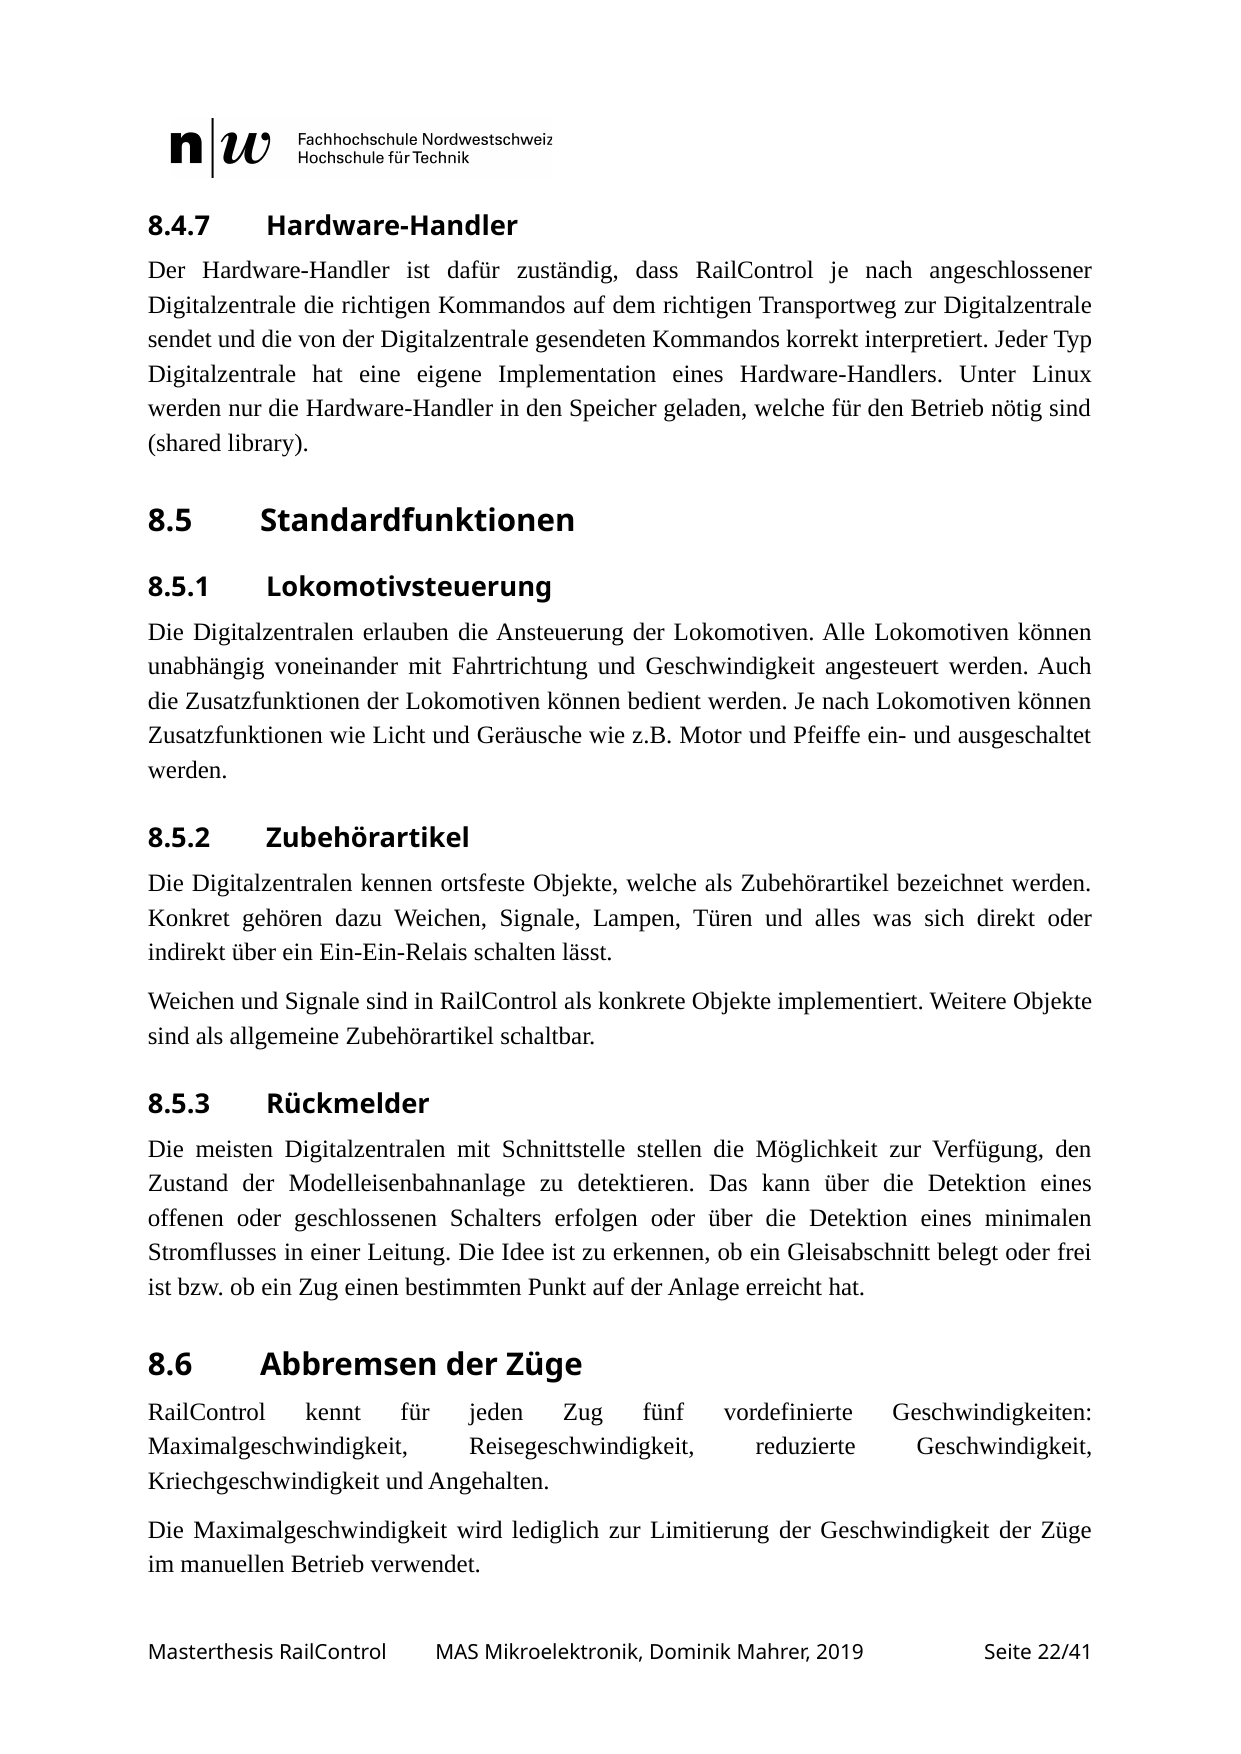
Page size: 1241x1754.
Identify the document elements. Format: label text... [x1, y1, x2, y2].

text Die Digitalzentralen kennen ortsfeste Objekte, welche als Zubehörartikel bezeichnet werden. Konkret gehören dazu Weichen, Signale, Lampen, Türen und alles was sich direkt oder indirekt über ein Ein-Ein-Relais schalten lässt. [148, 868, 1093, 966]
text Der Hardware-Handler ist dafür zuständig, dass RailControl je nach angeschlossener Digitalzentrale die richtigen Kommandos auf dem richtigen Transportweg zur Digitalzentrale sendet und die von der Digitalzentrale gesendeten Kommandos korrekt interpretiert. Jeder Typ Digitalzentrale hat eine eigene Implementation eines Hardware-Handlers. Unter Linux werden nur die Hardware-Handler in den Speicher geladen, welche für den Betrieb nötig sind (shared library). [148, 256, 1093, 457]
text Die Maximalgeschwindigkeit wird lediglich zur Limitierung der Geschwindigkeit der Züge im manuellen Betrieb verwendet. [148, 1515, 1093, 1578]
text RailControl kennt für jeden Zug fünf vordefinierte Geschwindigkeiten: Maximalgeschwindigkeit, Reisegeschwindigkeit, reduzierte Geschwindigkeit, Kriechgeschwindigkeit und Angehalten. [148, 1397, 1093, 1494]
subtitle Standardfunktionen [148, 498, 1093, 540]
subtitle Hardware-Handler [148, 206, 1093, 243]
text Weichen und Signale sind in RailControl als konkrete Objekte implementiert. Weitere Objekte sind als allgemeine Zubehörartikel schaltbar. [148, 986, 1093, 1049]
subtitle Zubehörartikel [148, 818, 1093, 856]
subtitle Lokomotivsteuerung [148, 567, 1093, 604]
picture [170, 118, 553, 178]
subtitle Abbremsen der Züge [148, 1342, 1093, 1384]
text Die Digitalzentralen erlauben die Ansteuerung der Lokomotiven. Alle Lokomotiven können unabhängig voneinander mit Fahrtrichtung und Geschwindigkeit angesteuert werden. Auch die Zusatzfunktionen der Lokomotiven können bedient werden. Je nach Lokomotiven können Zusatzfunktionen wie Licht und Geräusche wie z.B. Motor und Pfeiffe ein- und ausgeschaltet werden. [148, 617, 1093, 784]
text Die meisten Digitalzentralen mit Schnittstelle stellen die Möglichkeit zur Verfügung, den Zustand der Modelleisenbahnanlage zu detektieren. Das kann über die Detektion eines offenen oder geschlossenen Schalters erfolgen oder über die Detektion eines minimalen Stromflusses in einer Leitung. Die Idee ist zu erkennen, ob ein Gleisabschnitt belegt oder frei ist bzw. ob ein Zug einen bestimmten Punkt auf der Anlage erreicht hat. [148, 1134, 1093, 1301]
subtitle Rückmelder [148, 1084, 1093, 1122]
